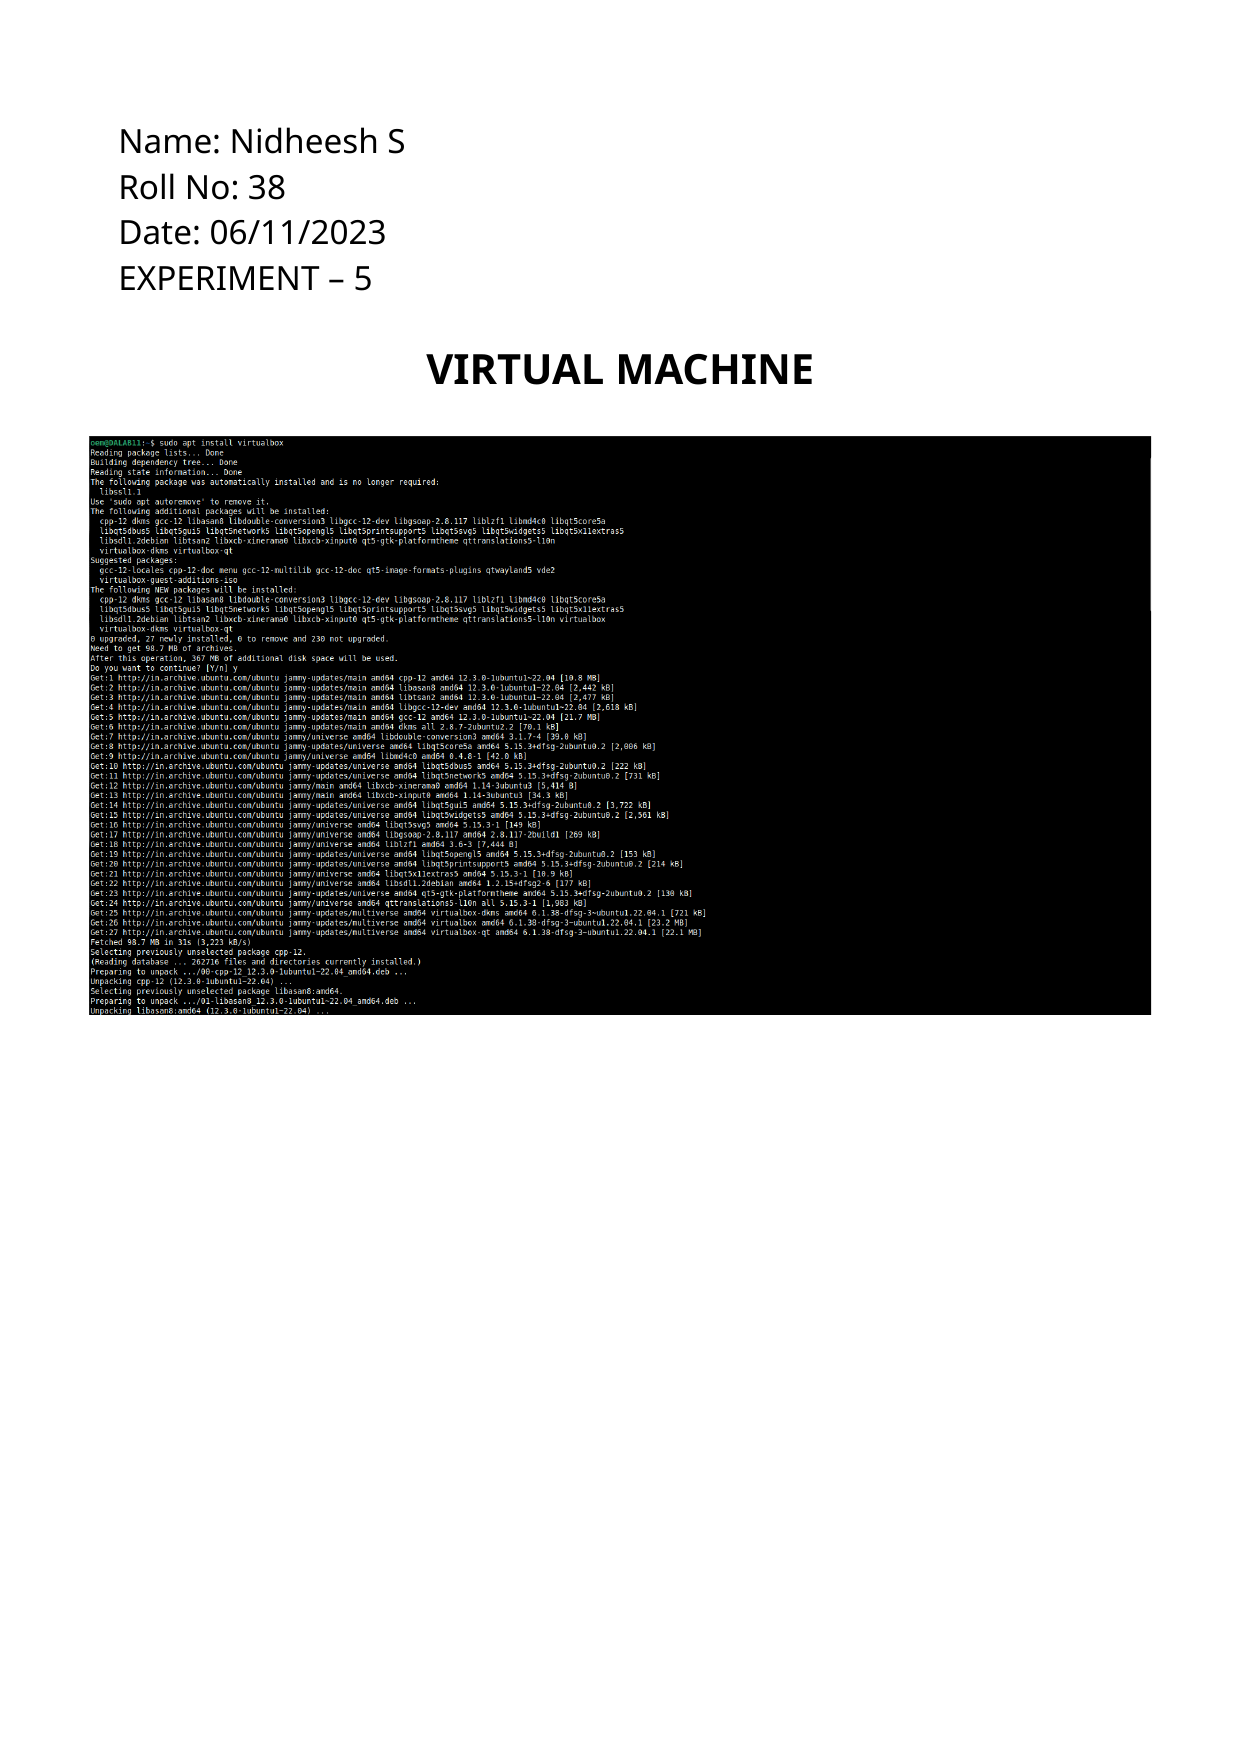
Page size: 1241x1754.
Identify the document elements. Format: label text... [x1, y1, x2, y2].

text Date: 06/11/2023 [118, 209, 1122, 254]
text EXPERIMENT – 5 [118, 254, 1122, 300]
text VIRTUAL MACHINE [118, 339, 1122, 396]
picture [89, 436, 1152, 1015]
text Name: Nidheesh S [118, 118, 1122, 163]
text Roll No: 38 [118, 163, 1122, 209]
